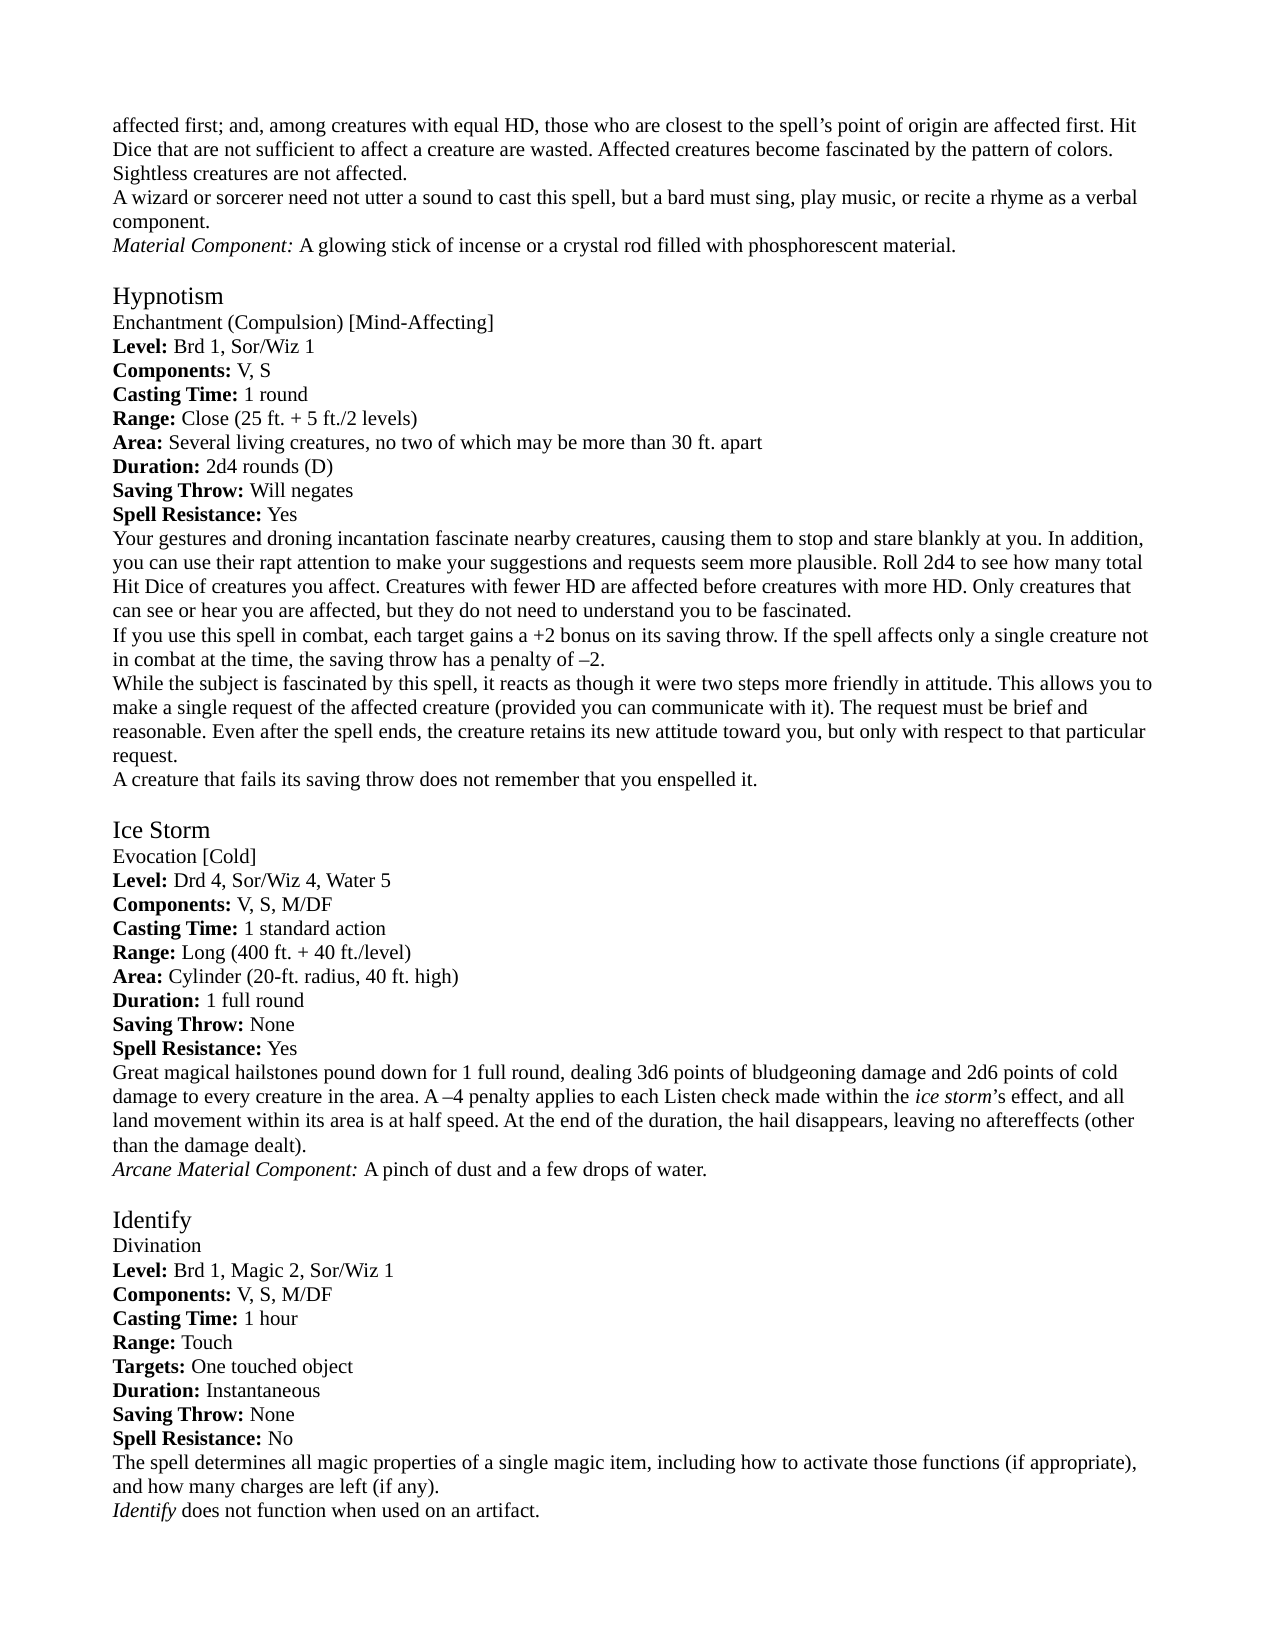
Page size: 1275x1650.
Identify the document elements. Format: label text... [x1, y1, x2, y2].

text Great magical hailstones pound down for 1 full round, dealing 3d6 points of bludgeoning damage and 2d6 points of cold damage to every creature in the area. A –4 penalty applies to each Listen check made within the ice storm’s effect, and all land movement within its area is at half speed. At the end of the duration, the hail disappears, leaving no aftereffects (other than the damage dealt). [112, 1060, 1162, 1157]
text Duration: 1 full round [112, 988, 1162, 1012]
text Enchantment (Compulsion) [Mind-Affecting] [112, 310, 1162, 334]
text affected first; and, among creatures with equal HD, those who are closest to the spell’s point of origin are affected first. Hit Dice that are not sufficient to affect a creature are wasted. Affected creatures become fascinated by the pattern of colors. Sightless creatures are not affected. [112, 112, 1162, 185]
text Identify [112, 1205, 1162, 1233]
text Range: Touch [112, 1330, 1162, 1354]
text Level: Brd 1, Sor/Wiz 1 [112, 334, 1162, 358]
text Hypnotism [112, 281, 1162, 310]
text Range: Long (400 ft. + 40 ft./level) [112, 940, 1162, 964]
text Spell Resistance: No [112, 1426, 1162, 1450]
text Evocation [Cold] [112, 844, 1162, 868]
text While the subject is fascinated by this spell, it reacts as though it were two steps more friendly in attitude. This allows you to make a single request of the affected creature (provided you can communicate with it). The request must be brief and reasonable. Even after the spell ends, the creature retains its new attitude toward you, but only with respect to that particular request. [112, 671, 1162, 767]
text Arcane Material Component: A pinch of dust and a few drops of water. [112, 1157, 1162, 1181]
text Level: Drd 4, Sor/Wiz 4, Water 5 [112, 868, 1162, 892]
text Components: V, S, M/DF [112, 892, 1162, 916]
text Identify does not function when used on an artifact. [112, 1498, 1162, 1522]
text Duration: 2d4 rounds (D) [112, 454, 1162, 478]
text Targets: One touched object [112, 1354, 1162, 1378]
text A wizard or sorcerer need not utter a sound to cast this spell, but a bard must sing, play music, or recite a rhyme as a verbal component. [112, 185, 1162, 233]
text The spell determines all magic properties of a single magic item, including how to activate those functions (if appropriate), and how many charges are left (if any). [112, 1450, 1162, 1498]
text Range: Close (25 ft. + 5 ft./2 levels) [112, 406, 1162, 430]
text Level: Brd 1, Magic 2, Sor/Wiz 1 [112, 1257, 1162, 1282]
text Spell Resistance: Yes [112, 502, 1162, 526]
text Area: Several living creatures, no two of which may be more than 30 ft. apart [112, 430, 1162, 454]
text If you use this spell in combat, each target gains a +2 bonus on its saving throw. If the spell affects only a single creature not in combat at the time, the saving throw has a penalty of –2. [112, 622, 1162, 671]
text Material Component: A glowing stick of incense or a crystal rod filled with phosphorescent material. [112, 233, 1162, 257]
text Area: Cylinder (20-ft. radius, 40 ft. high) [112, 964, 1162, 988]
text Saving Throw: None [112, 1012, 1162, 1036]
text Divination [112, 1233, 1162, 1257]
text Components: V, S, M/DF [112, 1282, 1162, 1306]
text Spell Resistance: Yes [112, 1036, 1162, 1060]
text A creature that fails its saving throw does not remember that you enspelled it. [112, 767, 1162, 791]
text Saving Throw: None [112, 1402, 1162, 1426]
text Ice Storm [112, 815, 1162, 844]
text Duration: Instantaneous [112, 1378, 1162, 1402]
text Casting Time: 1 standard action [112, 916, 1162, 940]
text Your gestures and droning incantation fascinate nearby creatures, causing them to stop and stare blankly at you. In addition, you can use their rapt attention to make your suggestions and requests seem more plausible. Roll 2d4 to see how many total Hit Dice of creatures you affect. Creatures with fewer HD are affected before creatures with more HD. Only creatures that can see or hear you are affected, but they do not need to understand you to be fascinated. [112, 526, 1162, 622]
text Casting Time: 1 round [112, 382, 1162, 406]
text Casting Time: 1 hour [112, 1306, 1162, 1330]
text Saving Throw: Will negates [112, 478, 1162, 502]
text Components: V, S [112, 358, 1162, 382]
